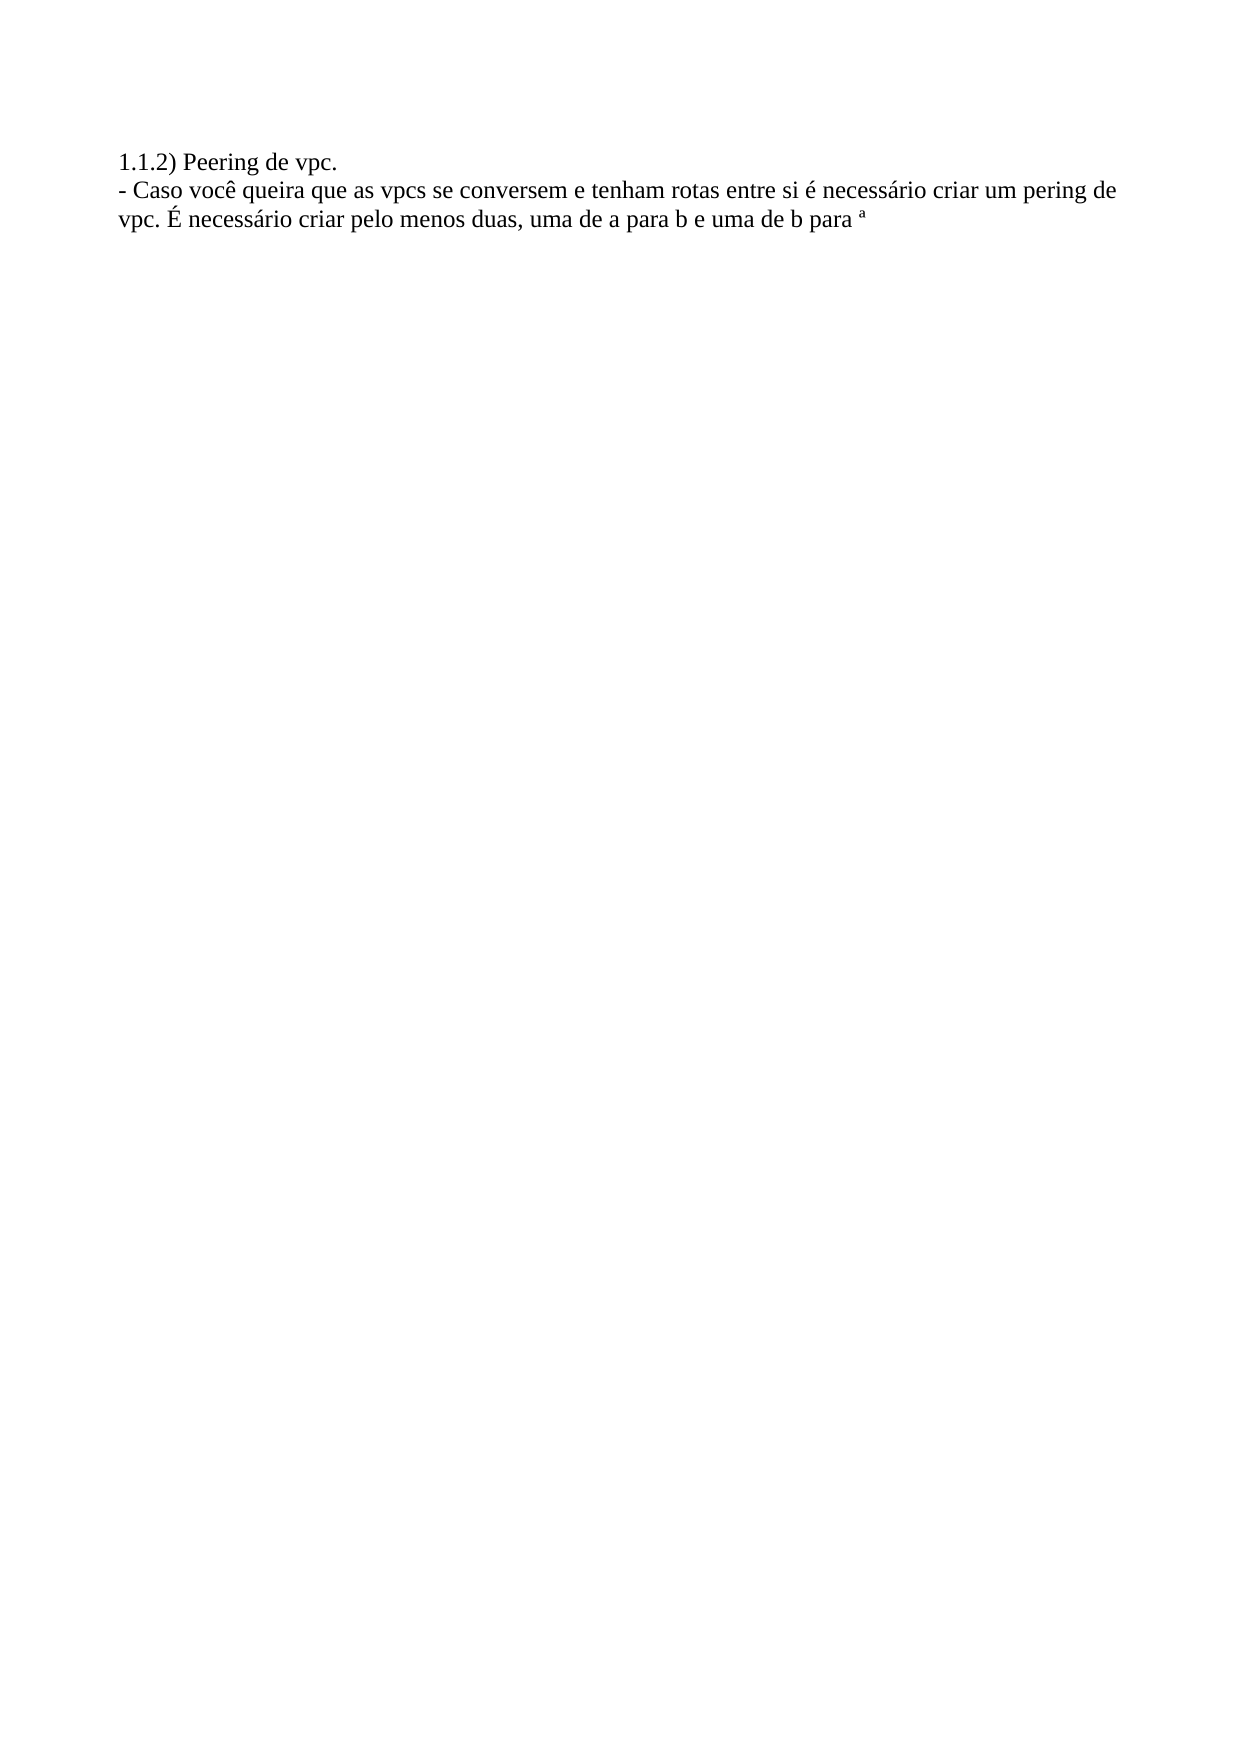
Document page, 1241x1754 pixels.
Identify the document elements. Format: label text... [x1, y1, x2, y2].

text - Caso você queira que as vpcs se conversem e tenham rotas entre si é necessário criar um pering de vpc. É necessário criar pelo menos duas, uma de a para b e uma de b para ª [118, 176, 1122, 233]
text 1.1.2) Peering de vpc. [118, 147, 1122, 176]
